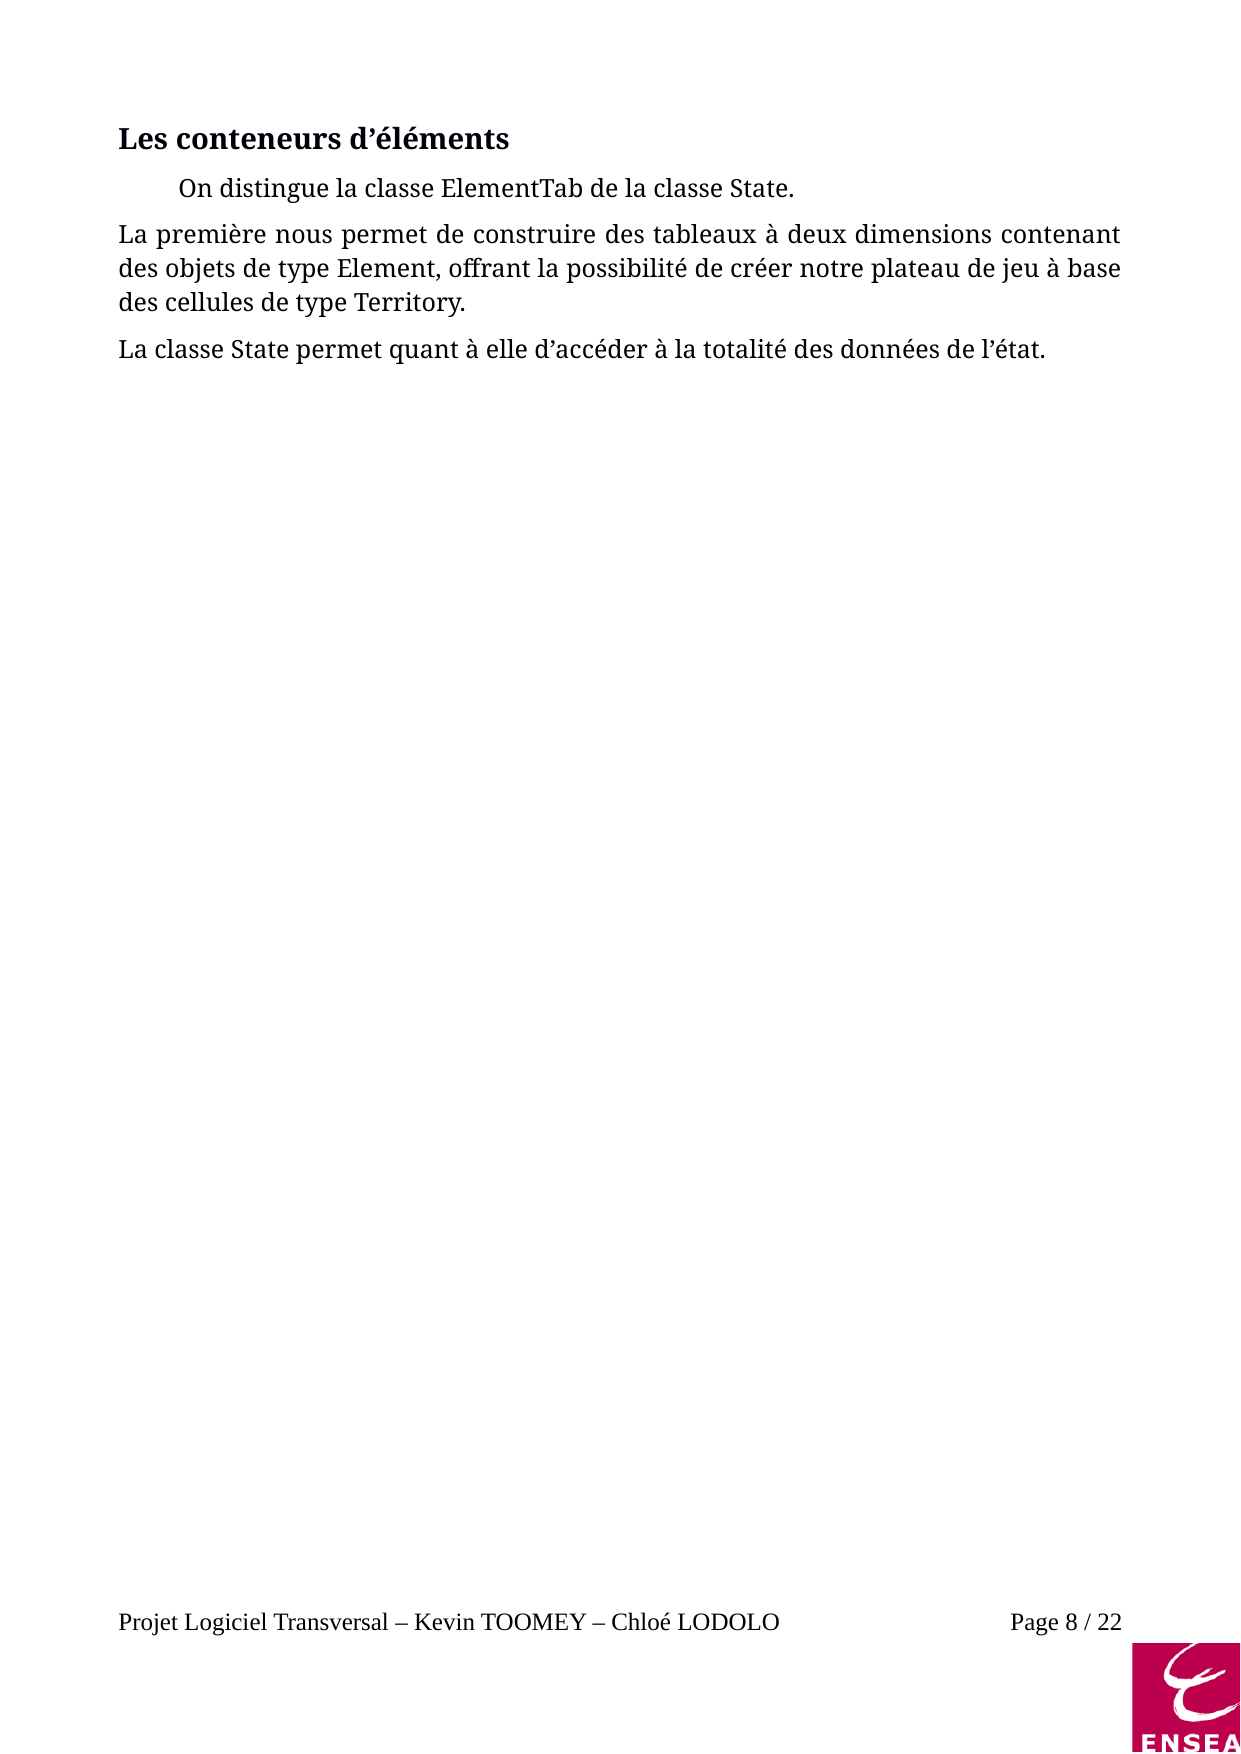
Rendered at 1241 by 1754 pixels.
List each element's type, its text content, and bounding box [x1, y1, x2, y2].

text La classe State permet quant à elle d’accéder à la totalité des données de l’état. [118, 332, 1122, 366]
subtitle Les conteneurs d’éléments [118, 118, 1122, 158]
picture [1132, 1643, 1241, 1752]
text La première nous permet de construire des tableaux à deux dimensions contenant des objets de type Element, offrant la possibilité de créer notre plateau de jeu à base des cellules de type Territory. [118, 217, 1122, 319]
text On distingue la classe ElementTab de la classe State. [118, 170, 1122, 204]
